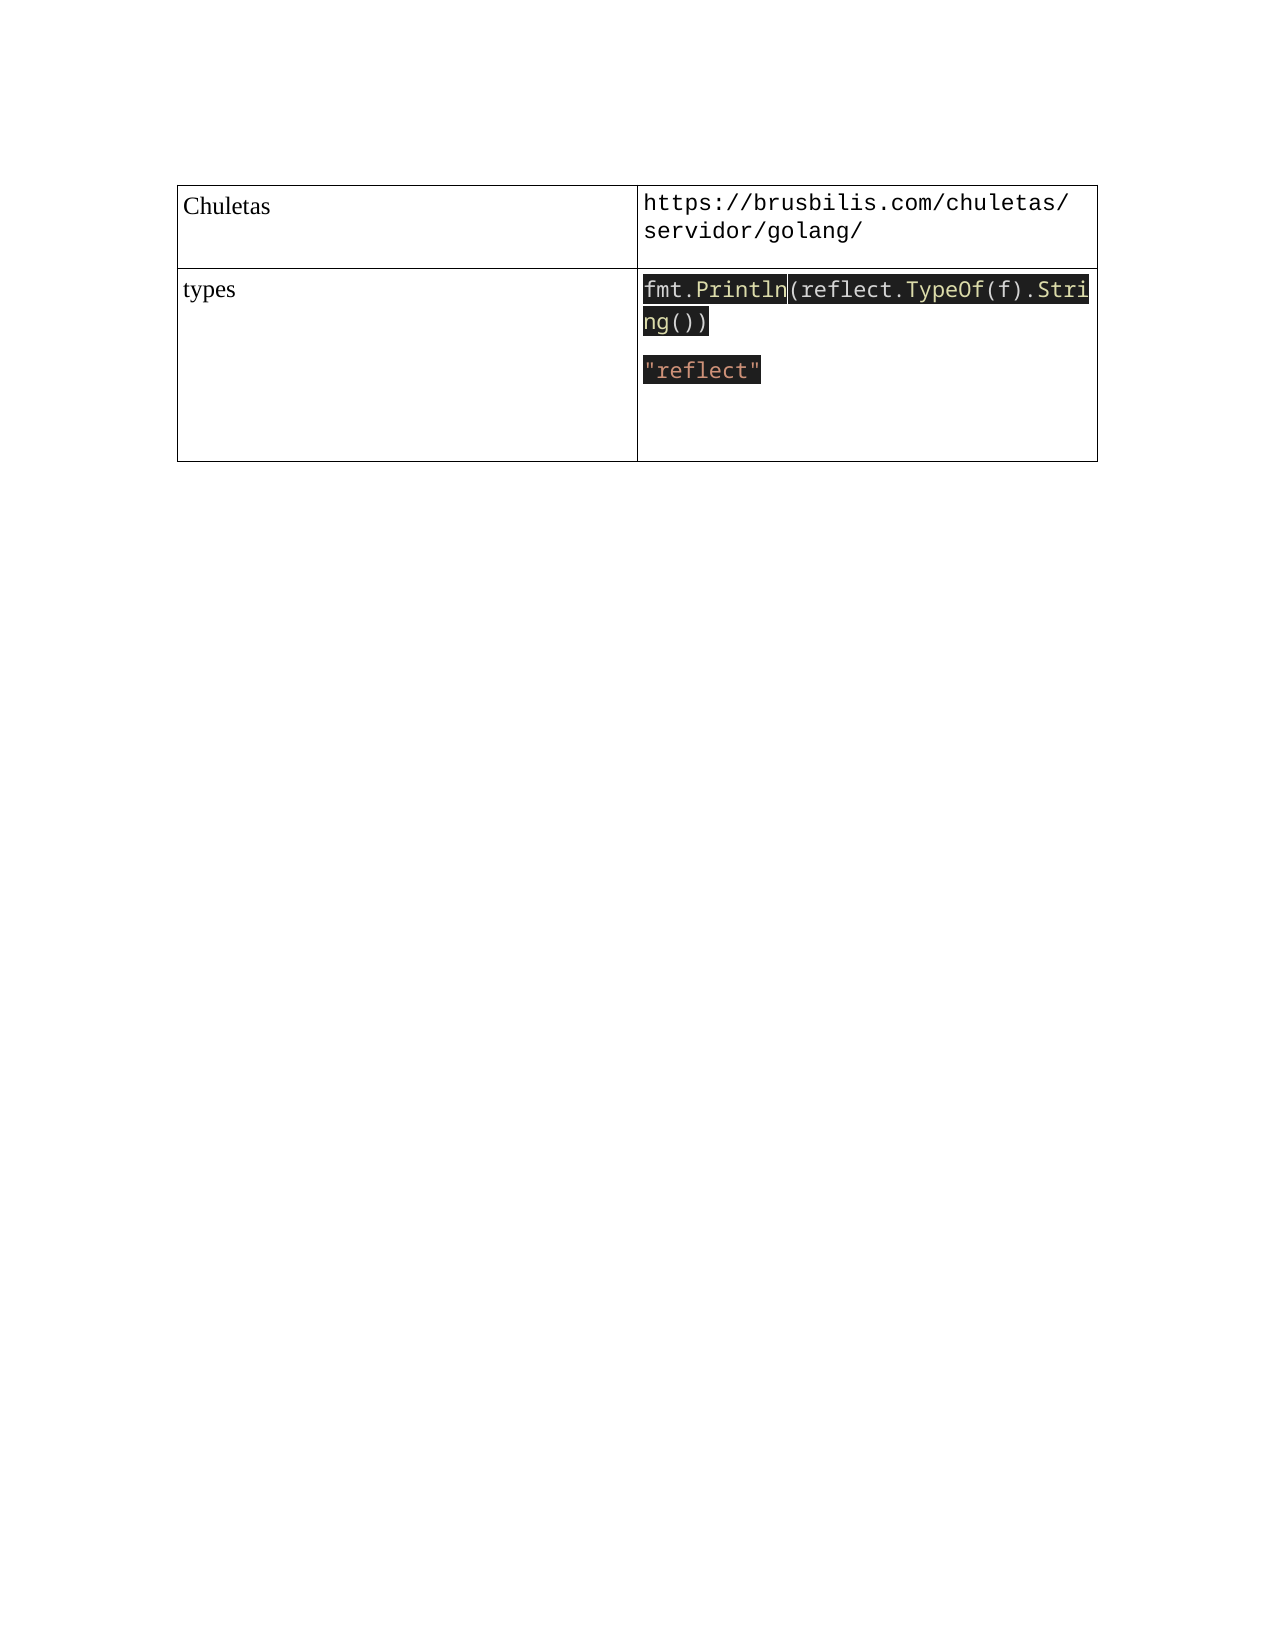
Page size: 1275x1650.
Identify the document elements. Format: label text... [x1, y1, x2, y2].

table_header Chuletas [178, 186, 637, 267]
table_cell types [178, 269, 637, 461]
table_cell fmt.Println(reflect.TypeOf(f).String()) "reflect" [638, 269, 1097, 461]
table_header https://brusbilis.com/chuletas/servidor/golang/ [638, 186, 1097, 267]
